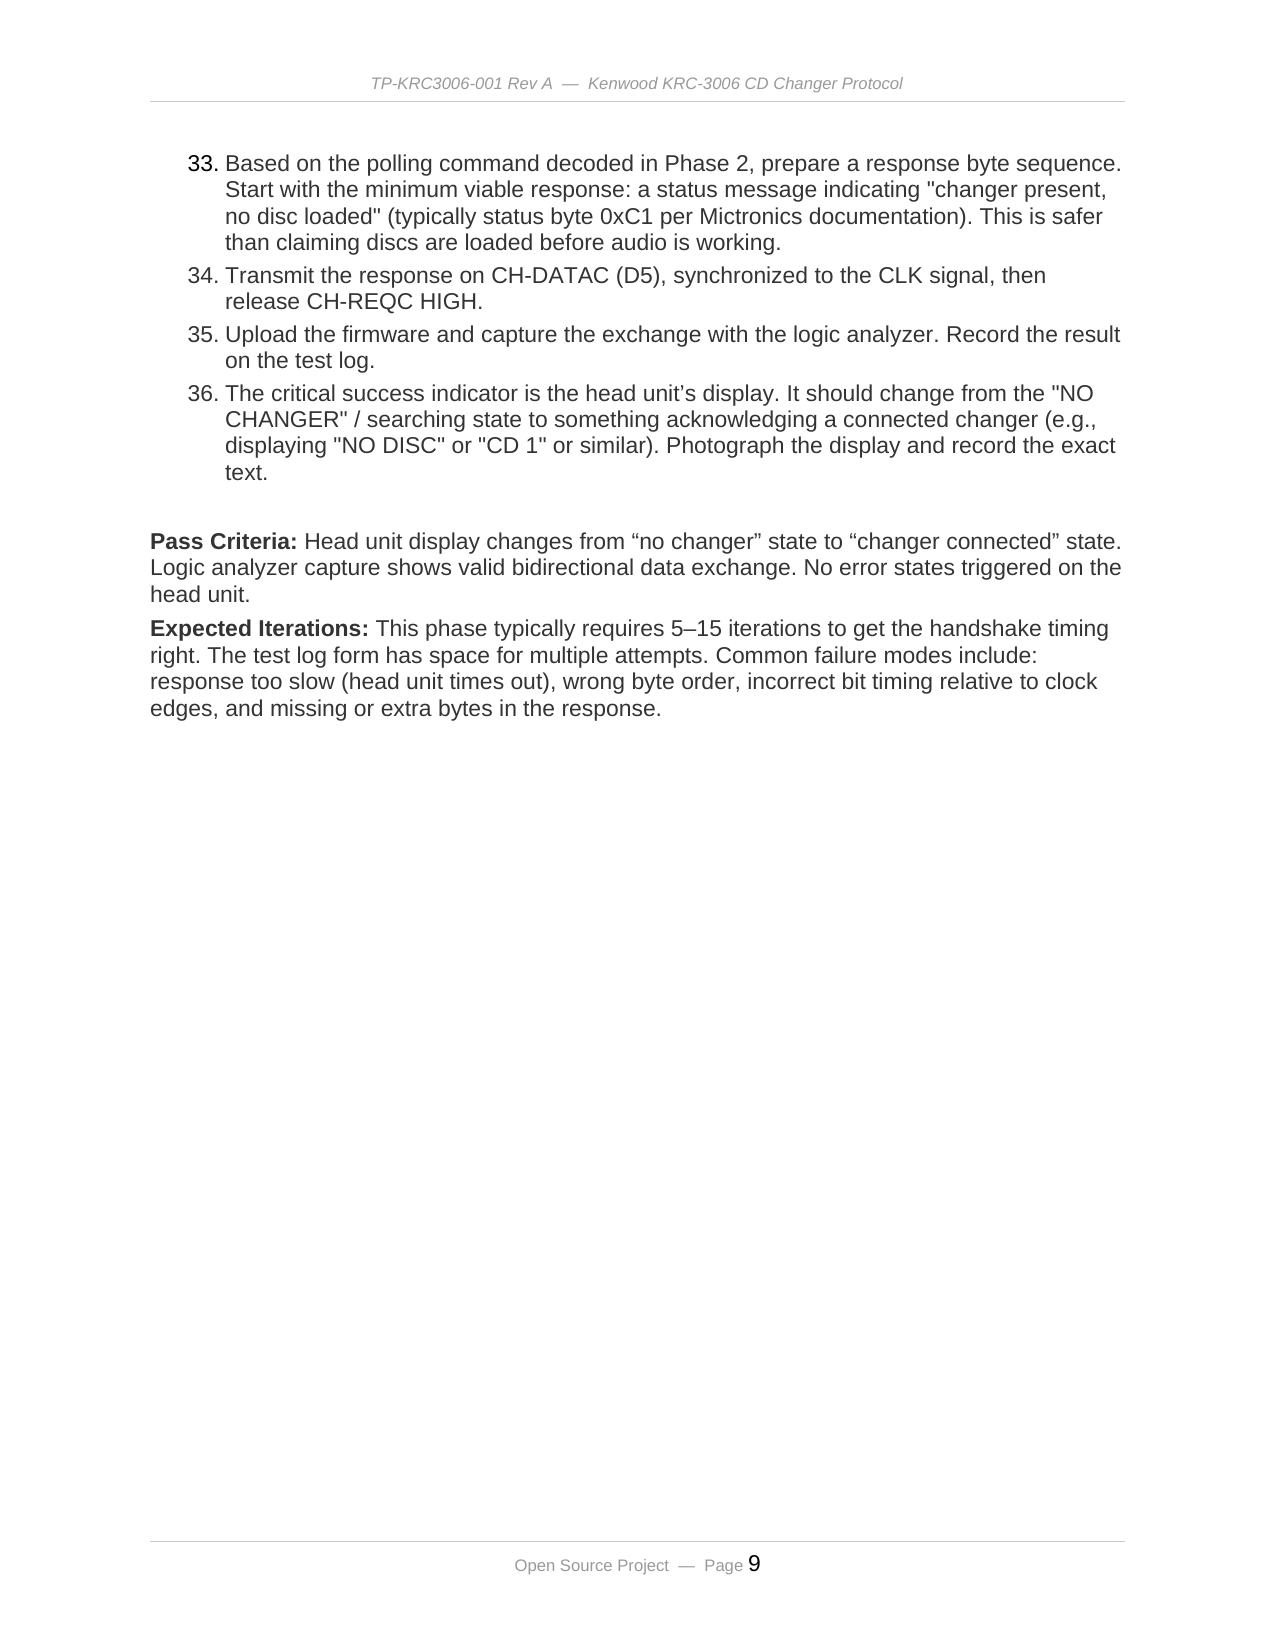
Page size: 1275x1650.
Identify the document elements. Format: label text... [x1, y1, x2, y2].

list The critical success indicator is the head unit’s display. It should change from the "NO CHANGER" / searching state to something acknowledging a connected changer (e.g., displaying "NO DISC" or "CD 1" or similar). Photograph the display and record the exact text. [187, 379, 1125, 485]
list Transmit the response on CH-DATAC (D5), synchronized to the CLK signal, then release CH-REQC HIGH. [187, 262, 1125, 314]
list Based on the polling command decoded in Phase 2, prepare a response byte sequence. Start with the minimum viable response: a status message indicating "changer present, no disc loaded" (typically status byte 0xC1 per Mictronics documentation). This is safer than claiming discs are loaded before audio is working. [187, 150, 1125, 255]
text Expected Iterations: This phase typically requires 5–15 iterations to get the handshake timing right. The test log form has space for multiple attempts. Common failure modes include: response too slow (head unit times out), wrong byte order, incorrect bit timing relative to clock edges, and missing or extra bytes in the response. [150, 615, 1125, 721]
list Upload the firmware and capture the exchange with the logic analyzer. Record the result on the test log. [187, 321, 1125, 373]
text Pass Criteria: Head unit display changes from “no changer” state to “changer connected” state. Logic analyzer capture shows valid bidirectional data exchange. No error states triggered on the head unit. [150, 528, 1125, 607]
